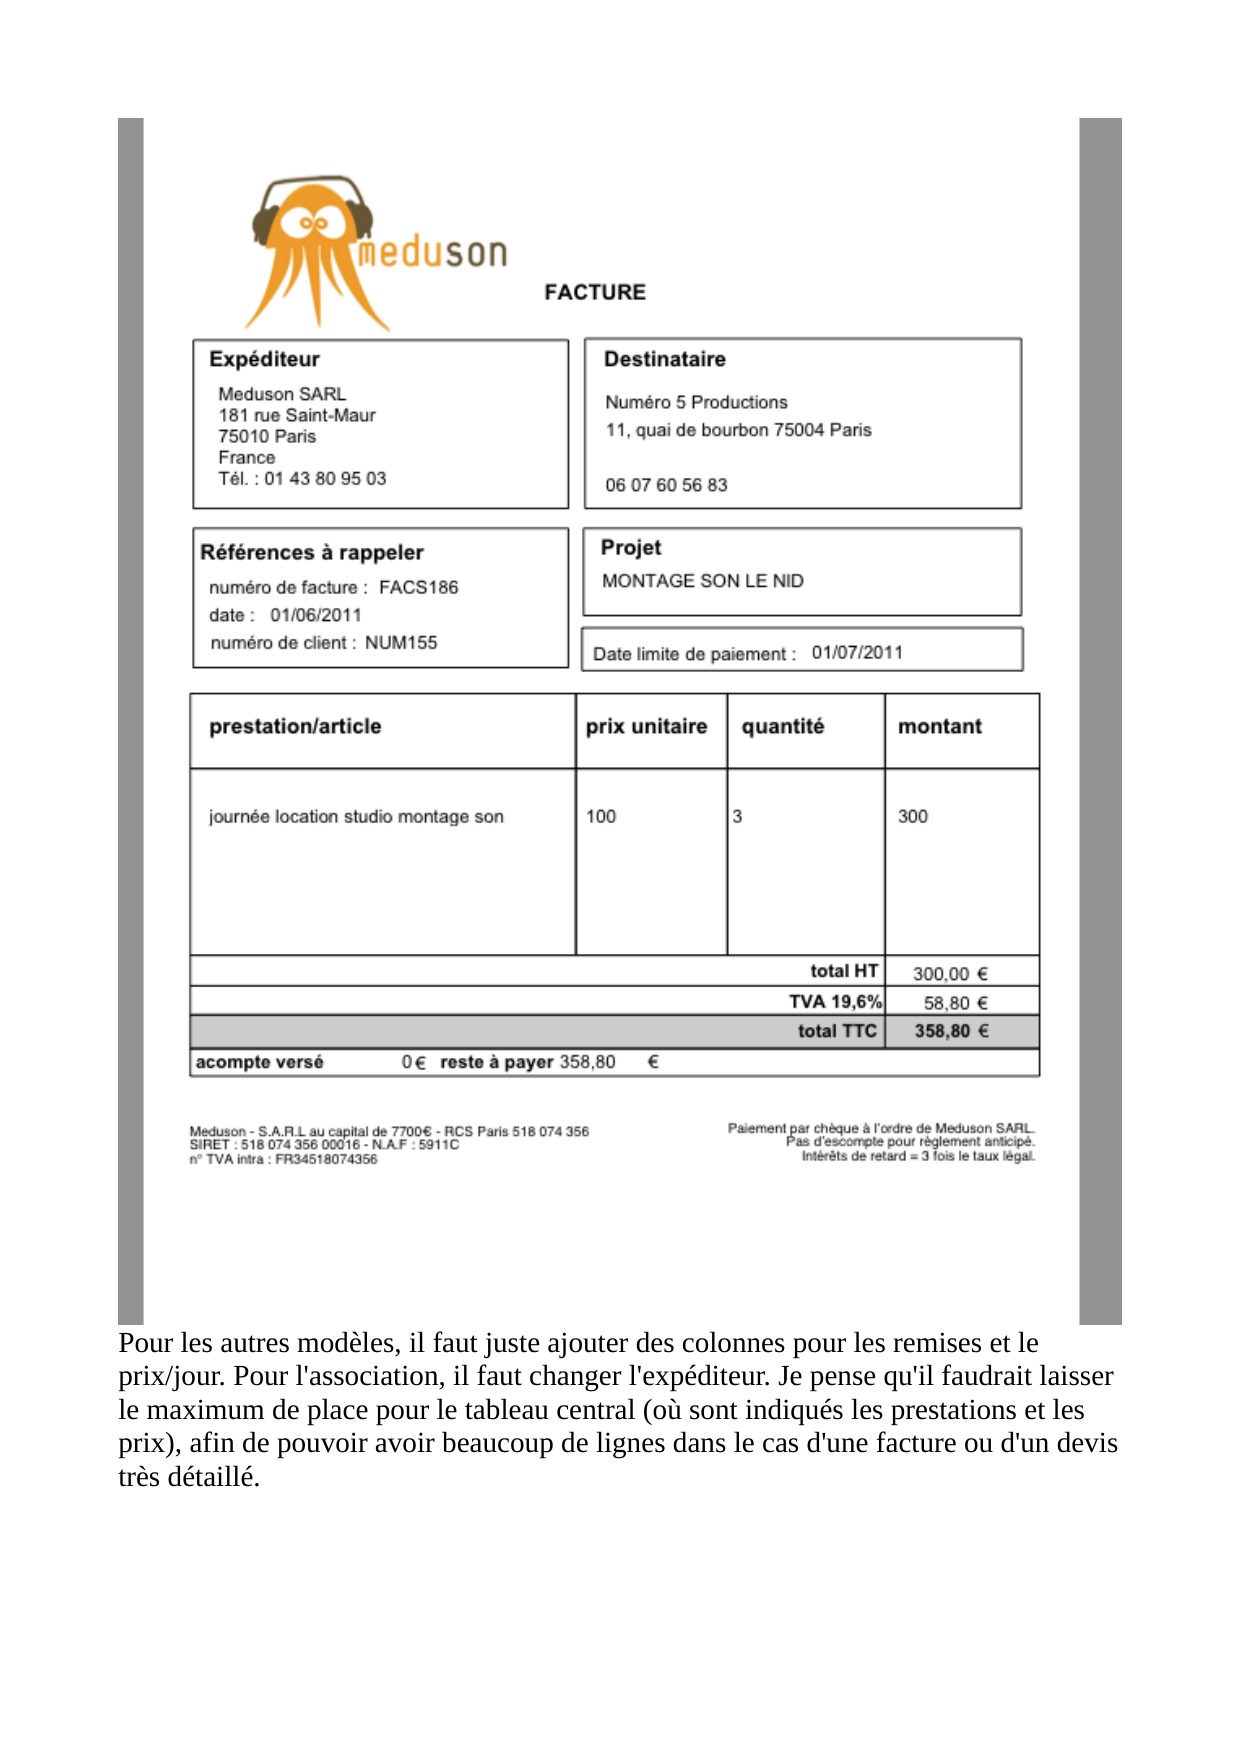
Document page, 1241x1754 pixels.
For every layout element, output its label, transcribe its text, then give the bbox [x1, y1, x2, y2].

picture [118, 118, 1122, 1325]
text Pour les autres modèles, il faut juste ajouter des colonnes pour les remises et le prix/jour. Pour l'association, il faut changer l'expéditeur. Je pense qu'il faudrait laisser le maximum de place pour le tableau central (où sont indiqués les prestations et les prix), afin de pouvoir avoir beaucoup de lignes dans le cas d'une facture ou d'un devis très détaillé. [118, 1325, 1122, 1493]
